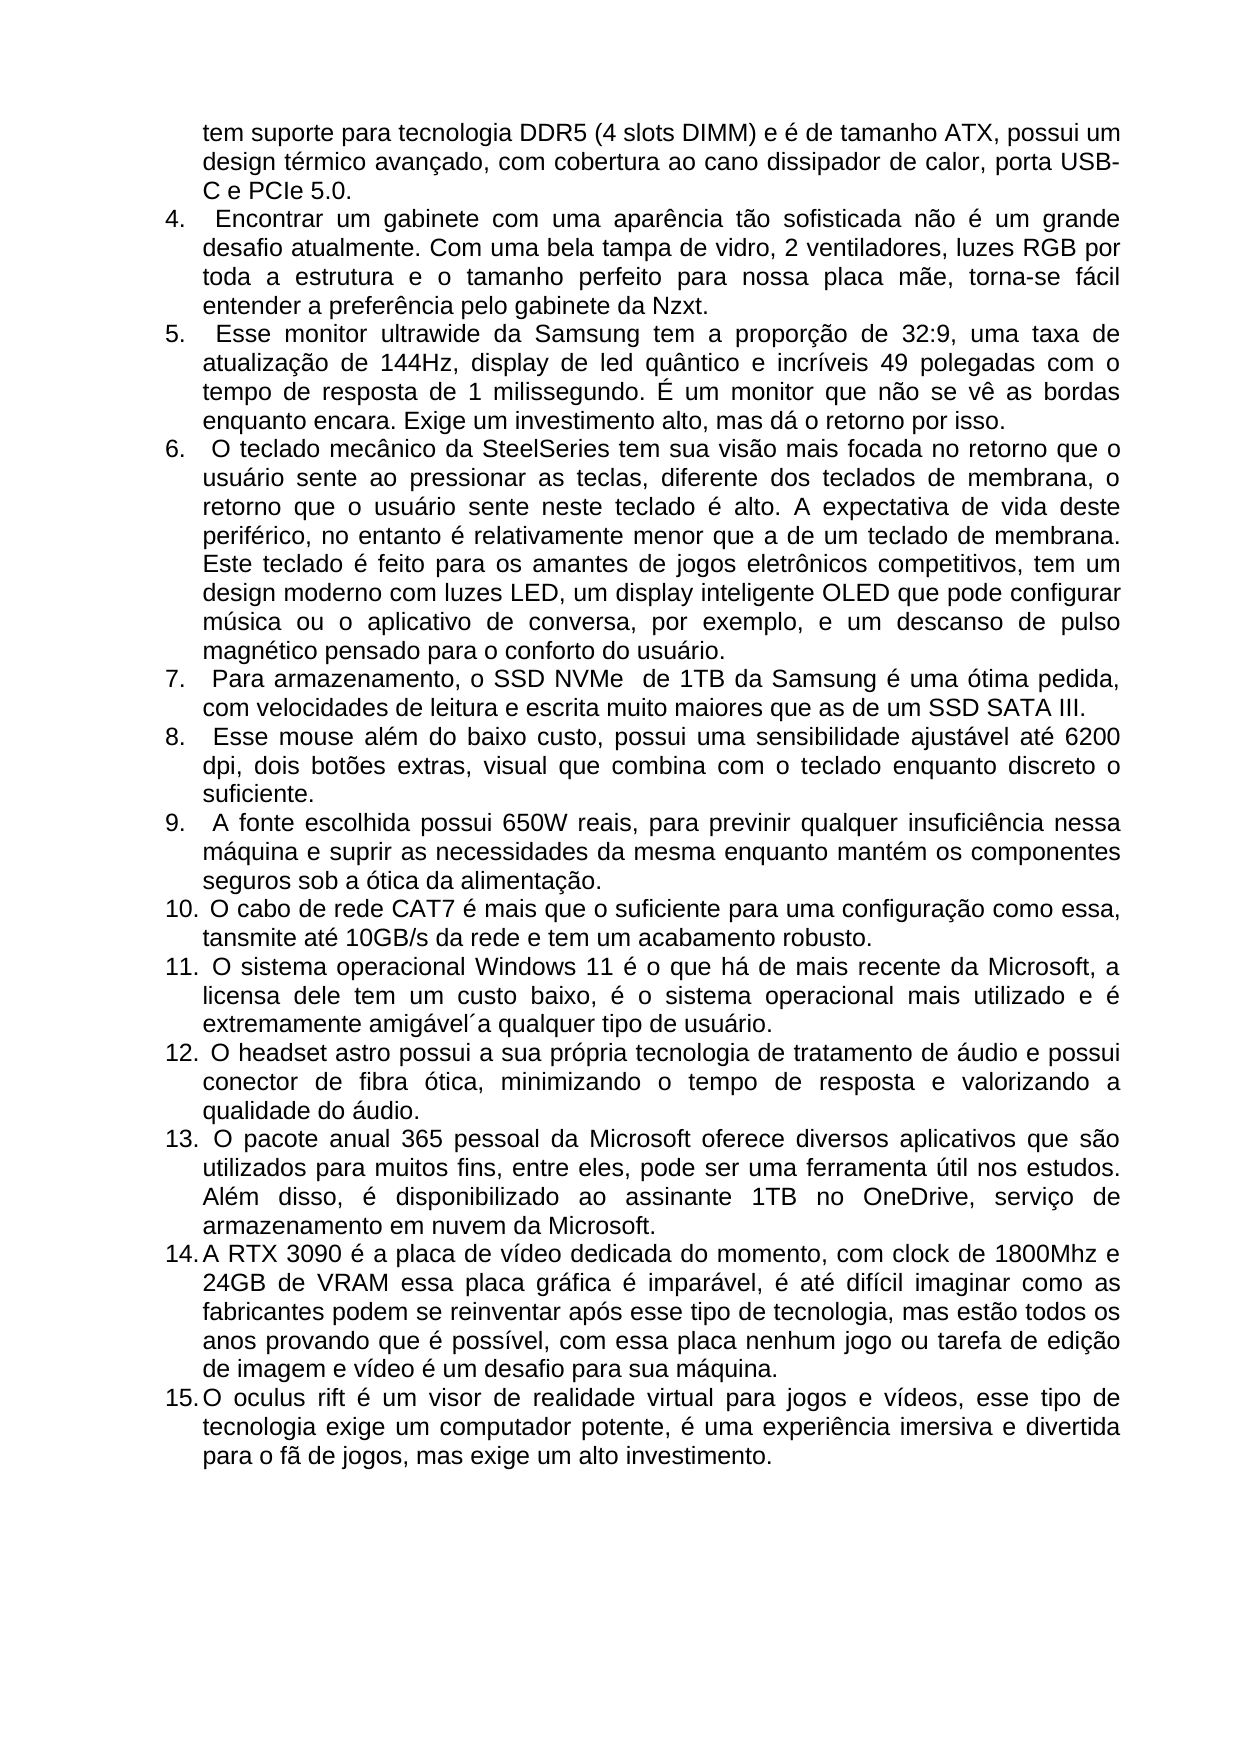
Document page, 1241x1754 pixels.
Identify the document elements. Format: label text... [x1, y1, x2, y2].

list O pacote anual 365 pessoal da Microsoft oferece diversos aplicativos que são utilizados para muitos fins, entre eles, pode ser uma ferramenta útil nos estudos. Além disso, é disponibilizado ao assinante 1TB no OneDrive, serviço de armazenamento em nuvem da Microsoft. [165, 1124, 1122, 1239]
list O cabo de rede CAT7 é mais que o suficiente para uma configuração como essa, tansmite até 10GB/s da rede e tem um acabamento robusto. [165, 894, 1122, 952]
list Esse monitor ultrawide da Samsung tem a proporção de 32:9, uma taxa de atualização de 144Hz, display de led quântico e incríveis 49 polegadas com o tempo de resposta de 1 milissegundo. É um monitor que não se vê as bordas enquanto encara. Exige um investimento alto, mas dá o retorno por isso. [165, 319, 1122, 434]
list O teclado mecânico da SteelSeries tem sua visão mais focada no retorno que o usuário sente ao pressionar as teclas, diferente dos teclados de membrana, o retorno que o usuário sente neste teclado é alto. A expectativa de vida deste periférico, no entanto é relativamente menor que a de um teclado de membrana. Este teclado é feito para os amantes de jogos eletrônicos competitivos, tem um design moderno com luzes LED, um display inteligente OLED que pode configurar música ou o aplicativo de conversa, por exemplo, e um descanso de pulso magnético pensado para o conforto do usuário. [165, 434, 1122, 664]
list Esse mouse além do baixo custo, possui uma sensibilidade ajustável até 6200 dpi, dois botões extras, visual que combina com o teclado enquanto discreto o suficiente. [165, 722, 1122, 808]
list Encontrar um gabinete com uma aparência tão sofisticada não é um grande desafio atualmente. Com uma bela tampa de vidro, 2 ventiladores, luzes RGB por toda a estrutura e o tamanho perfeito para nossa placa mãe, torna-se fácil entender a preferência pelo gabinete da Nzxt. [165, 204, 1122, 319]
list O sistema operacional Windows 11 é o que há de mais recente da Microsoft, a licensa dele tem um custo baixo, é o sistema operacional mais utilizado e é extremamente amigável´a qualquer tipo de usuário. [165, 952, 1122, 1038]
list O oculus rift é um visor de realidade virtual para jogos e vídeos, esse tipo de tecnologia exige um computador potente, é uma experiência imersiva e divertida para o fã de jogos, mas exige um alto investimento. [165, 1383, 1122, 1469]
list Para armazenamento, o SSD NVMe de 1TB da Samsung é uma ótima pedida, com velocidades de leitura e escrita muito maiores que as de um SSD SATA III. [165, 664, 1122, 722]
list O headset astro possui a sua própria tecnologia de tratamento de áudio e possui conector de fibra ótica, minimizando o tempo de resposta e valorizando a qualidade do áudio. [165, 1038, 1122, 1124]
list A fonte escolhida possui 650W reais, para previnir qualquer insuficiência nessa máquina e suprir as necessidades da mesma enquanto mantém os componentes seguros sob a ótica da alimentação. [165, 808, 1122, 894]
list tem suporte para tecnologia DDR5 (4 slots DIMM) e é de tamanho ATX, possui um design térmico avançado, com cobertura ao cano dissipador de calor, porta USB-C e PCIe 5.0. [165, 118, 1122, 204]
list A RTX 3090 é a placa de vídeo dedicada do momento, com clock de 1800Mhz e 24GB de VRAM essa placa gráfica é imparável, é até difícil imaginar como as fabricantes podem se reinventar após esse tipo de tecnologia, mas estão todos os anos provando que é possível, com essa placa nenhum jogo ou tarefa de edição de imagem e vídeo é um desafio para sua máquina. [165, 1239, 1122, 1383]
